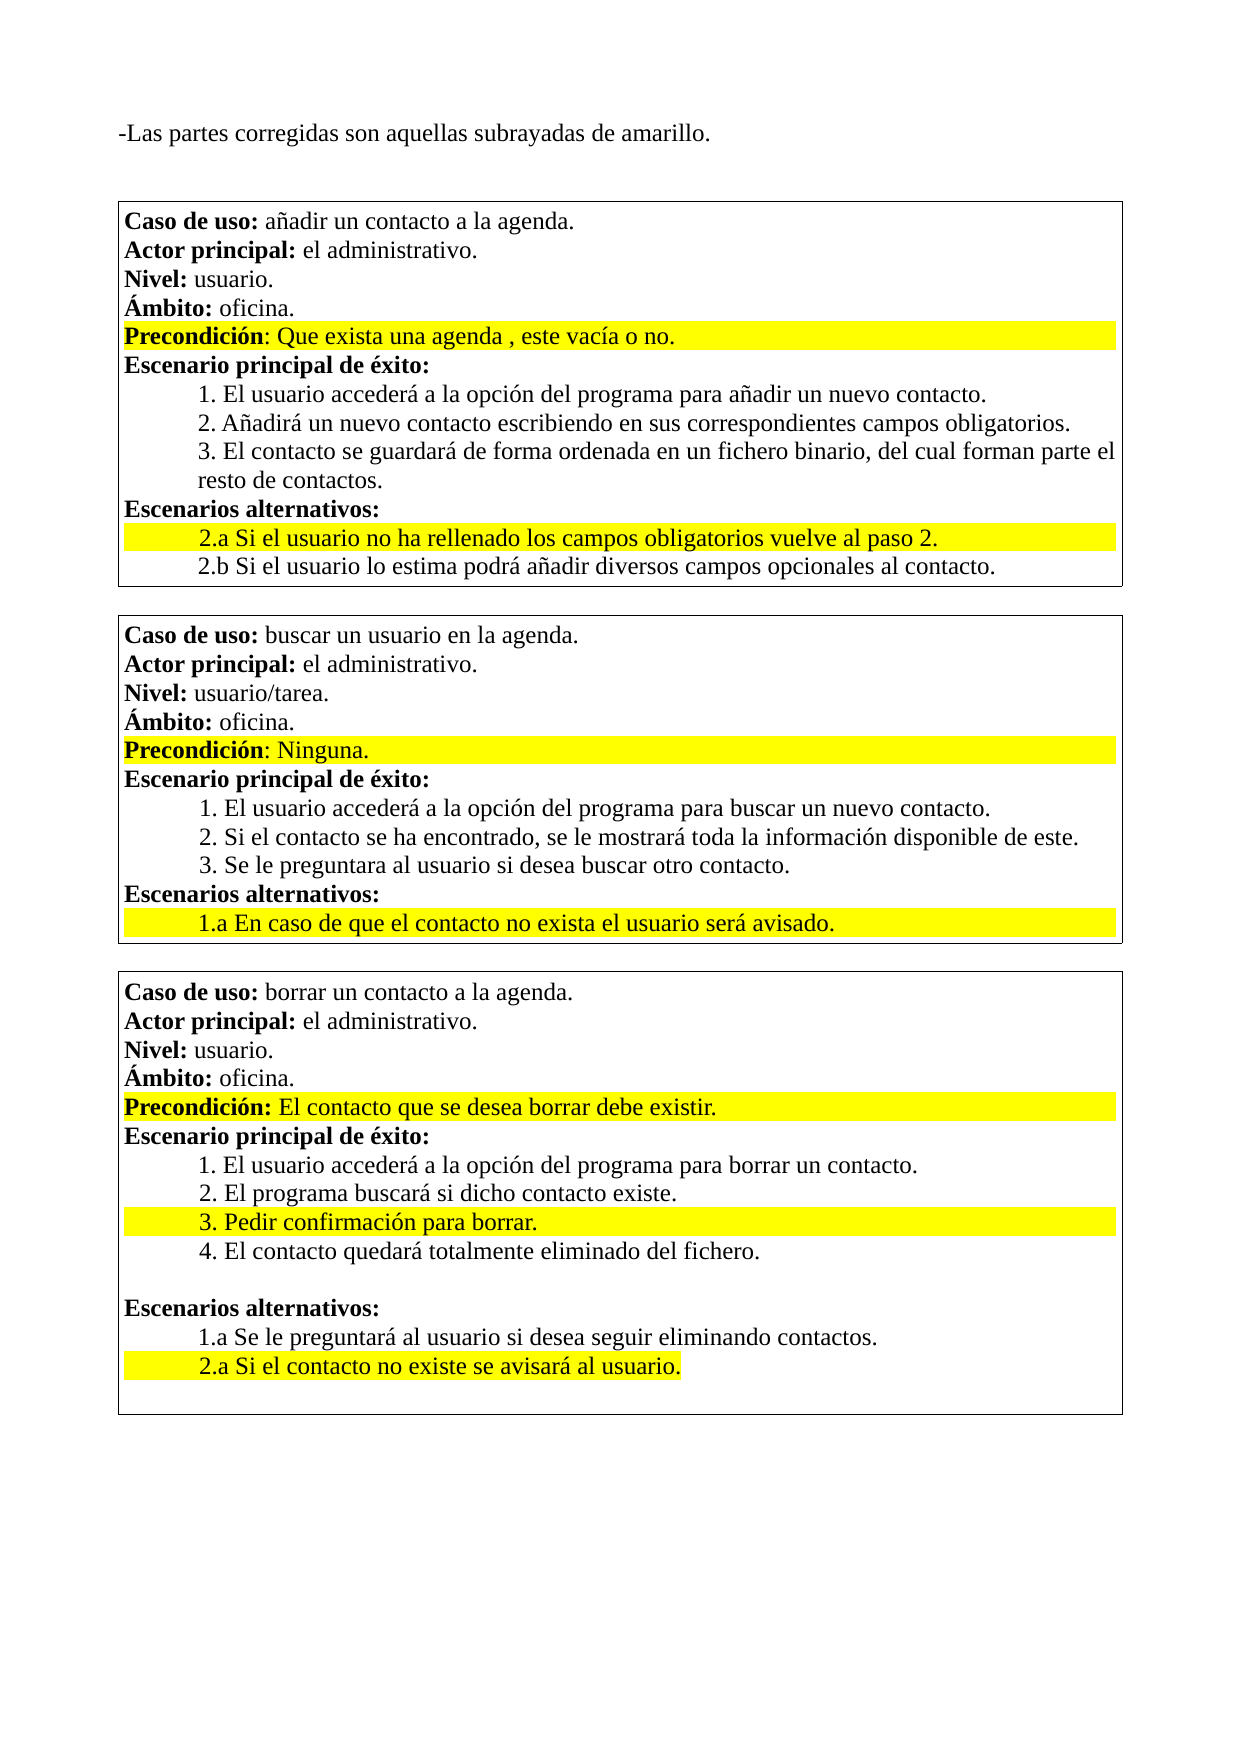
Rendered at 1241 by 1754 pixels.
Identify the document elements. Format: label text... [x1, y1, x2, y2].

text -Las partes corregidas son aquellas subrayadas de amarillo. [118, 118, 1122, 147]
table_header Caso de uso: añadir un contacto a la agenda. Actor principal: el administrativo. Nivel: usuario. Ámbito: oficina. Precondición: Que exista una agenda , este vacía o no. Escenario principal de éxito: 1. El usuario accederá a la opción del programa para añadir un nuevo contacto. 2. Añadirá un nuevo contacto escribiendo en sus correspondientes campos obligatorios. 3. El contacto se guardará de forma ordenada en un fichero binario, del cual forman parte el resto de contactos. Escenarios alternativos: 2.a Si el usuario no ha rellenado los campos obligatorios vuelve al paso 2. 2.b Si el usuario lo estima podrá añadir diversos campos opcionales al contacto. [119, 202, 1122, 586]
table_header Caso de uso: buscar un usuario en la agenda. Actor principal: el administrativo. Nivel: usuario/tarea. Ámbito: oficina. Precondición: Ninguna. Escenario principal de éxito: 1. El usuario accederá a la opción del programa para buscar un nuevo contacto. 2. Si el contacto se ha encontrado, se le mostrará toda la información disponible de este. 3. Se le preguntara al usuario si desea buscar otro contacto. Escenarios alternativos: 1.a En caso de que el contacto no exista el usuario será avisado. [119, 616, 1122, 943]
table_header Caso de uso: borrar un contacto a la agenda. Actor principal: el administrativo. Nivel: usuario. Ámbito: oficina. Precondición: El contacto que se desea borrar debe existir. Escenario principal de éxito: 1. El usuario accederá a la opción del programa para borrar un contacto. 2. El programa buscará si dicho contacto existe. 3. Pedir confirmación para borrar. 4. El contacto quedará totalmente eliminado del fichero. Escenarios alternativos: 1.a Se le preguntará al usuario si desea seguir eliminando contactos. 2.a Si el contacto no existe se avisará al usuario. [119, 972, 1122, 1414]
